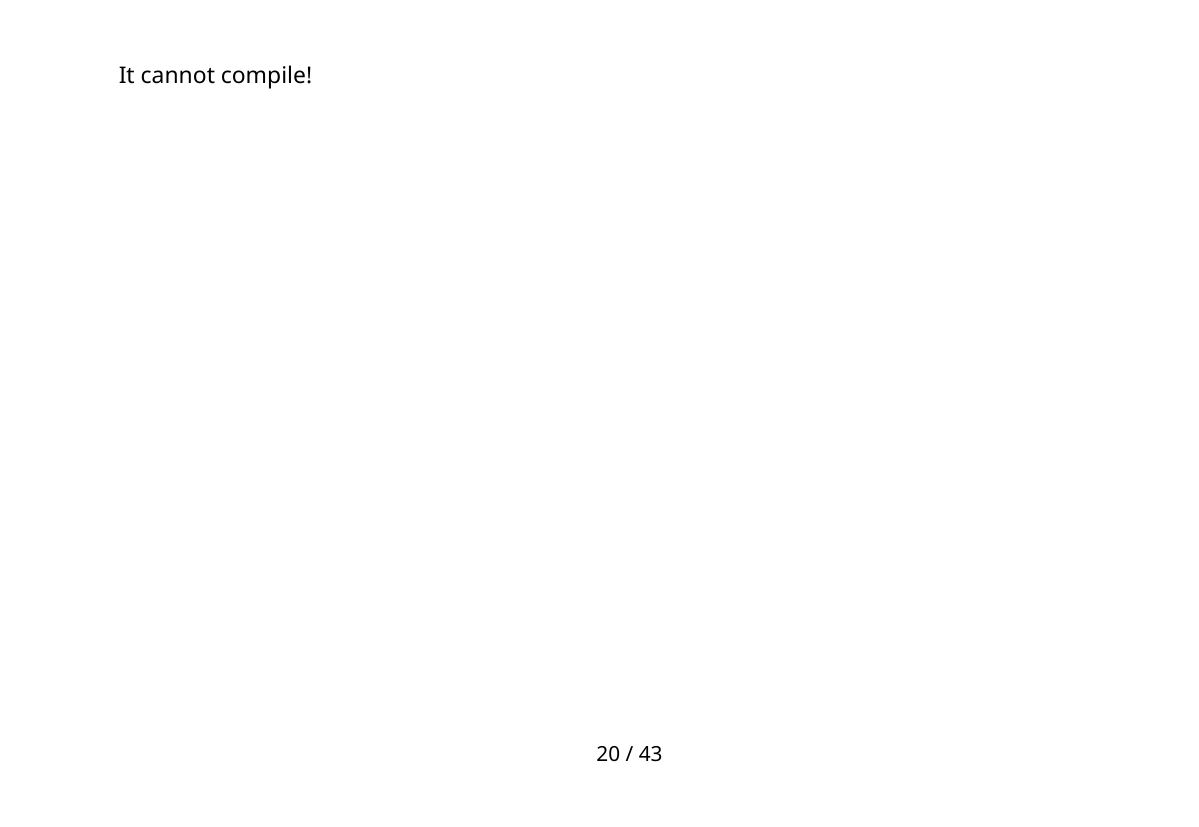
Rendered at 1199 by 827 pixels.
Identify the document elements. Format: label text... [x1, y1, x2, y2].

text It cannot compile! [118, 58, 1140, 90]
